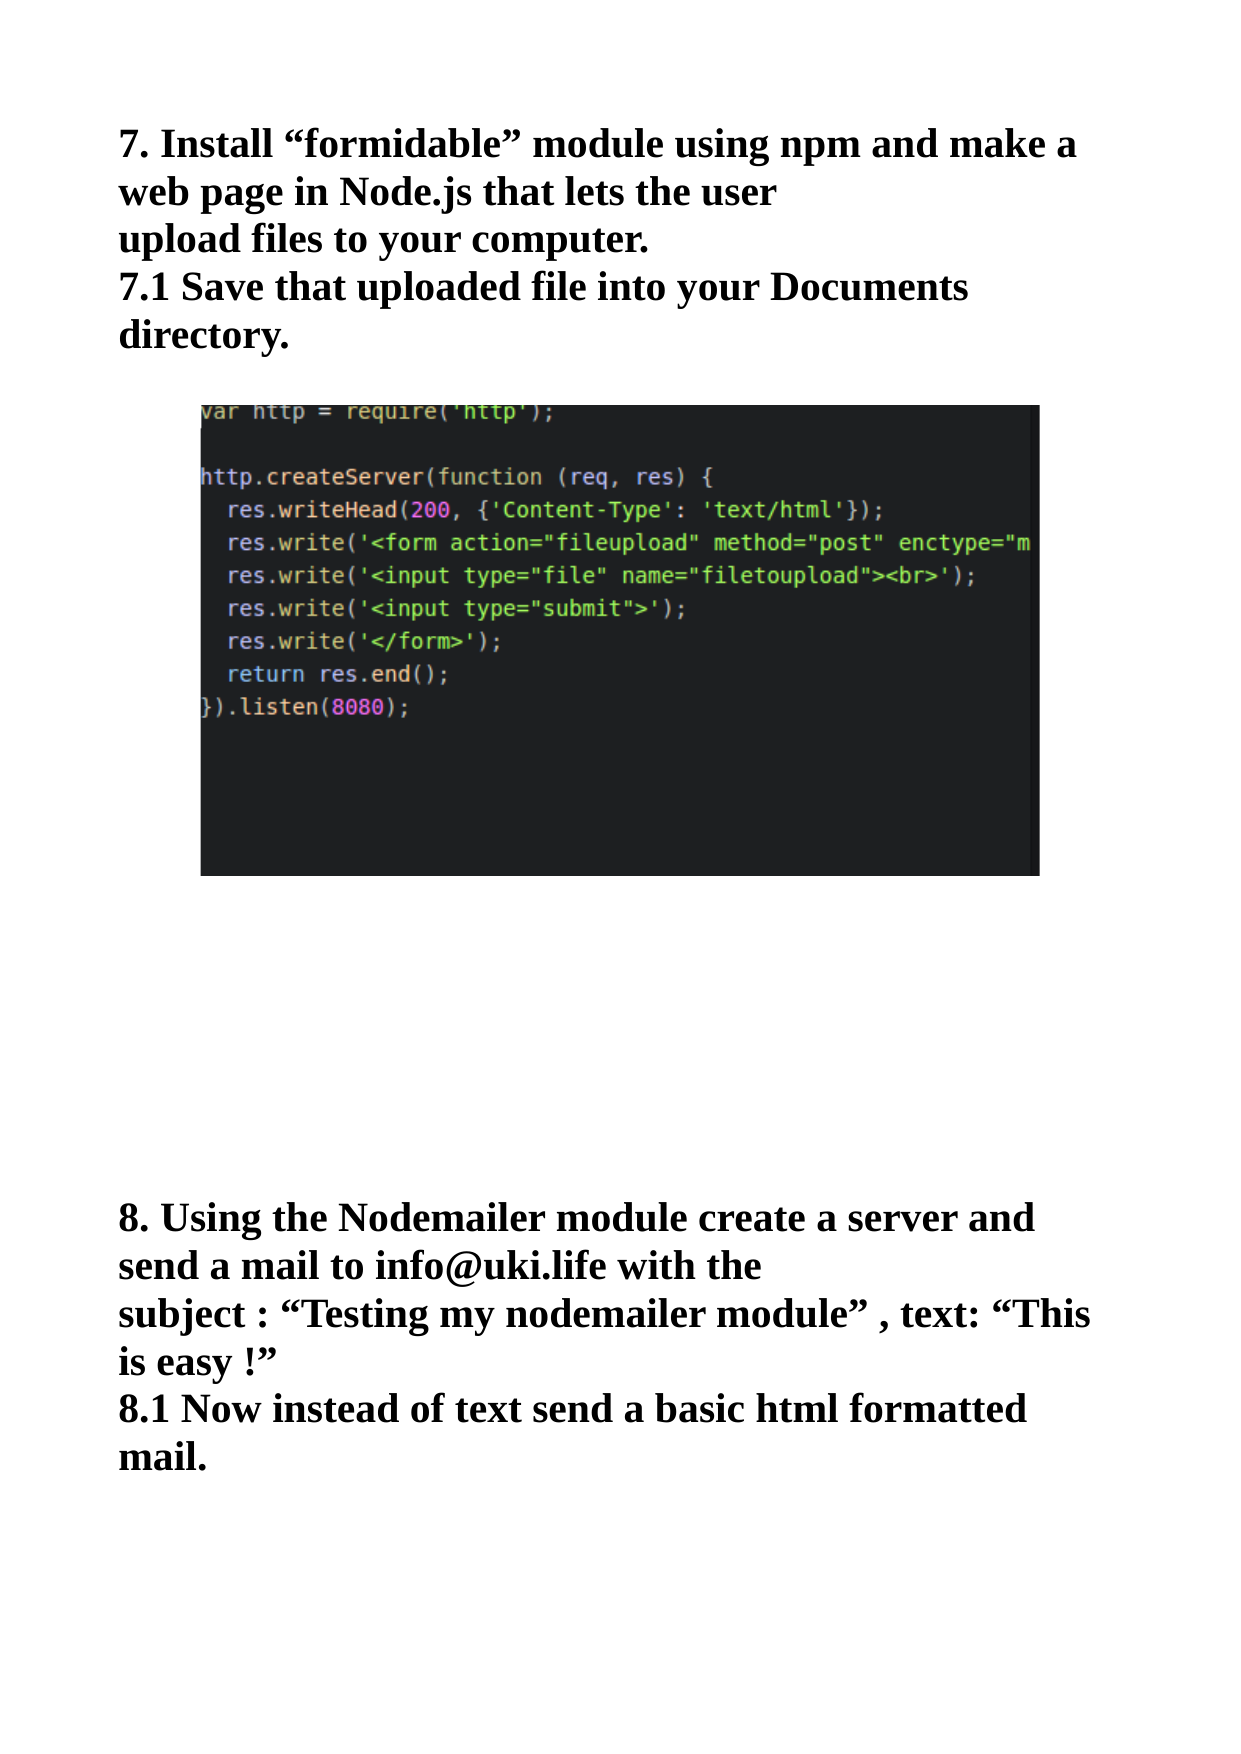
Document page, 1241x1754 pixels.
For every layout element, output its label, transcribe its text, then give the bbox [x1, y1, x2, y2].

text subject : “Testing my nodemailer module” , text: “This is easy !” [118, 1288, 1122, 1384]
text upload files to your computer. [118, 214, 1122, 262]
text 7. Install “formidable” module using npm and make a web page in Node.js that lets the user [118, 118, 1122, 214]
text 8.1 Now instead of text send a basic html formatted mail. [118, 1384, 1122, 1480]
text 7.1 Save that uploaded file into your Documents directory. [118, 262, 1122, 358]
picture [200, 405, 1040, 876]
text 8. Using the Nodemailer module create a server and send a mail to info@uki.life with the [118, 1192, 1122, 1288]
